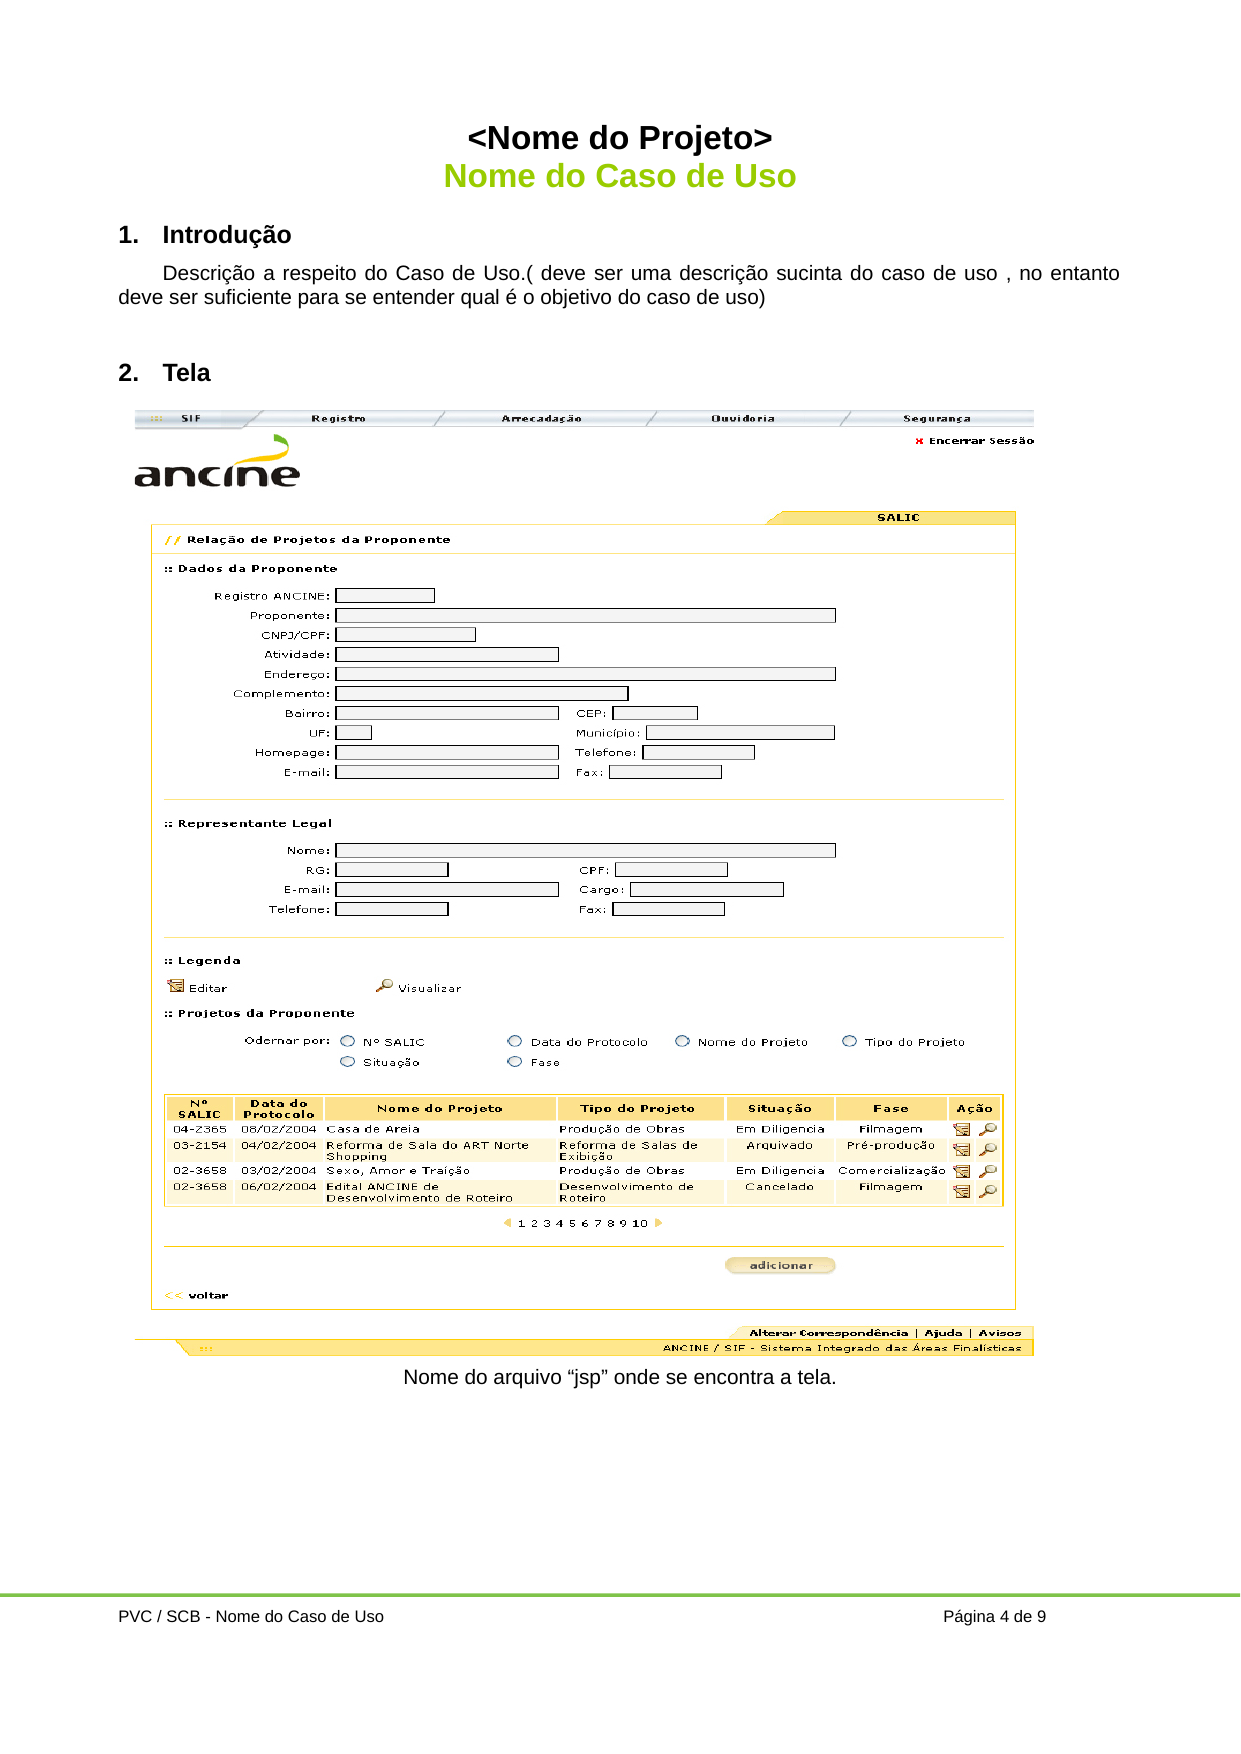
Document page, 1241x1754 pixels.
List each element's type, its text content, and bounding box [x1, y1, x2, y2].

title Nome do Caso de Uso [118, 157, 1122, 195]
text Descrição a respeito do Caso de Uso.( deve ser uma descrição sucinta do caso de uso , no entanto deve ser suficiente para se entender qual é o objetivo do caso de uso) [118, 261, 1122, 309]
subtitle Tela [118, 358, 1122, 387]
text Nome do arquivo “jsp” onde se encontra a tela. [118, 1365, 1122, 1389]
subtitle Introdução [118, 220, 1122, 249]
picture [134, 410, 1034, 1356]
title <Nome do Projeto> [118, 118, 1122, 157]
